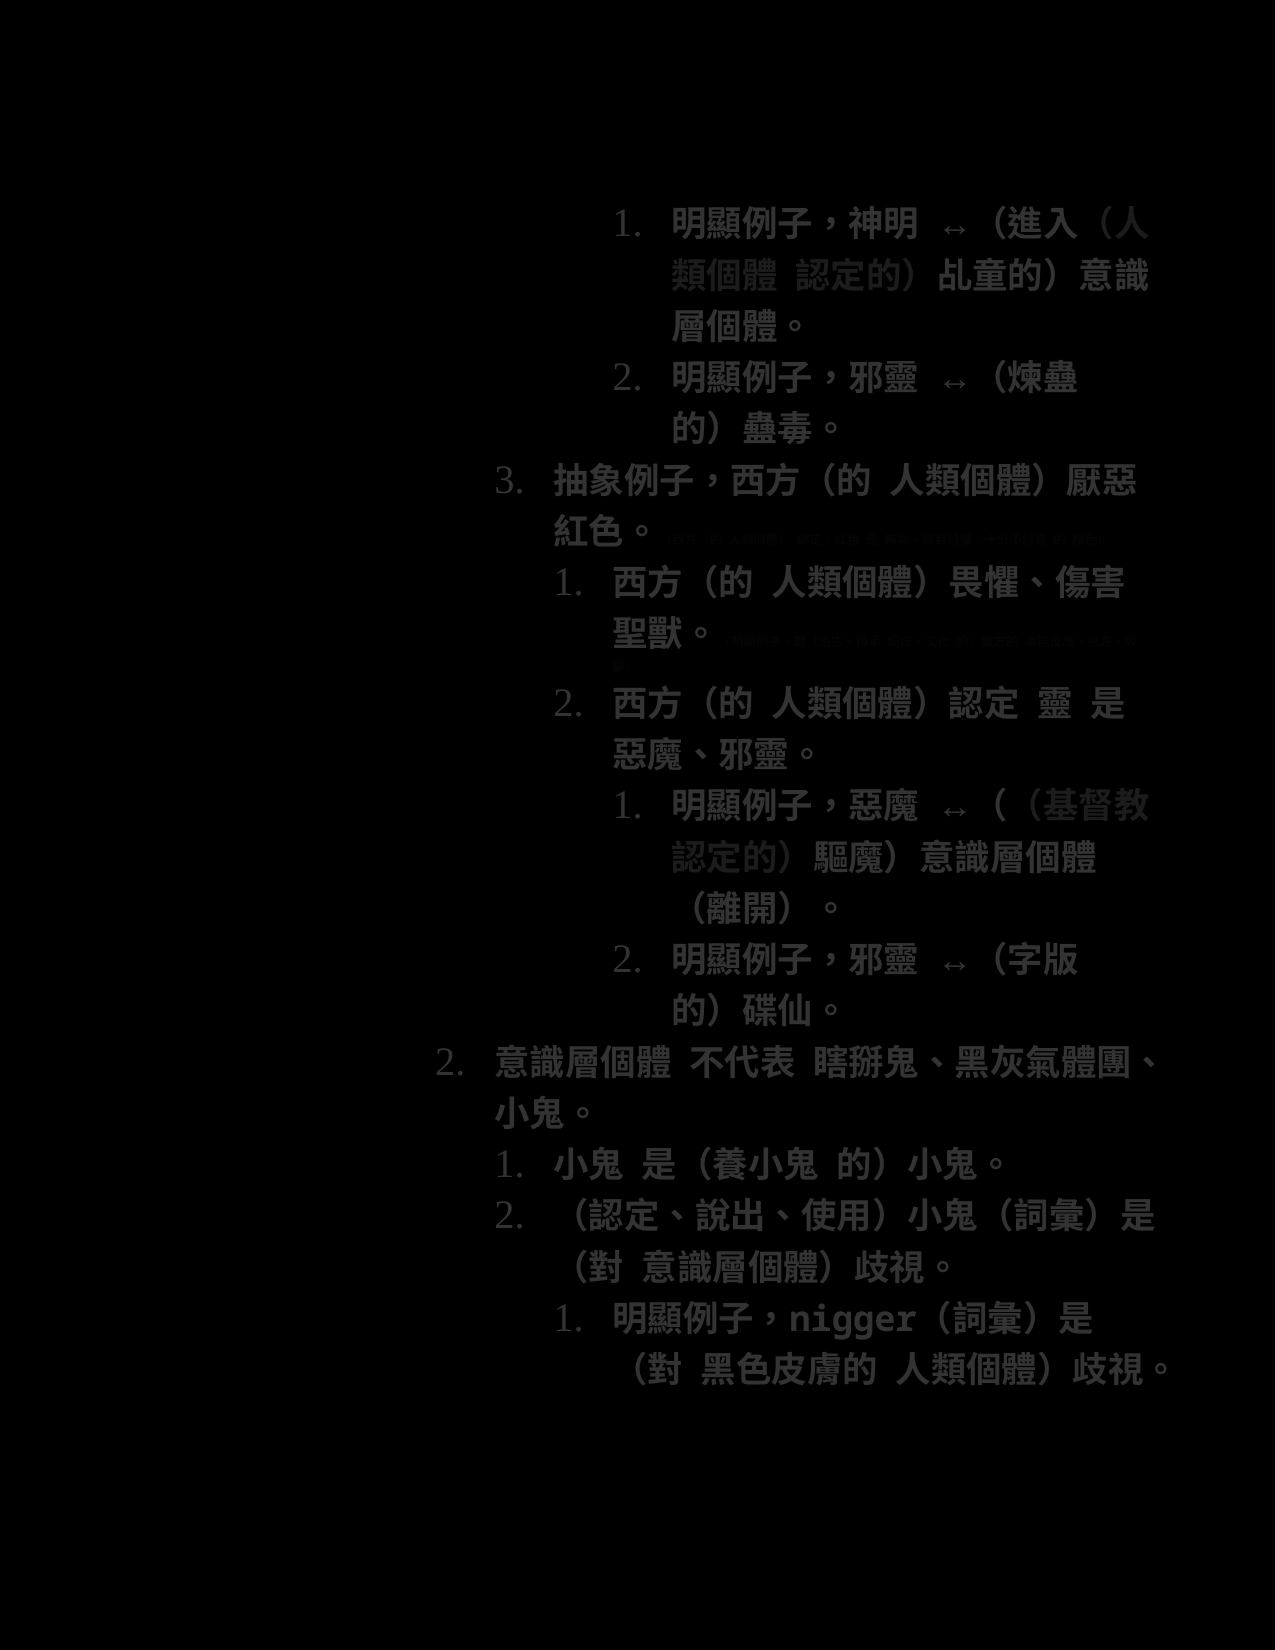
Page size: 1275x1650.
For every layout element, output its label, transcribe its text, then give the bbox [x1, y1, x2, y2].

list 抽象例子，西方（的 人類個體）厭惡 紅色。（西方（的 人類個體） 認定，紅色 是 晦氣、感到恐懼、十分不討喜 的 顏色） [494, 452, 1157, 554]
list 西方（的 人類個體）認定 靈 是 惡魔、邪靈。 [553, 675, 1157, 778]
list 明顯例子，神明 ↔（進入（人類個體 認定的）乩童的）意識層個體。 [612, 196, 1157, 349]
list 明顯例子，邪靈 ↔（字版 的）碟仙。 [612, 931, 1157, 1034]
list 明顯例子，惡魔 ↔（（基督教 認定的）驅魔）意識層個體（離開）。 [612, 778, 1157, 931]
list 小鬼 是（養小鬼 的）小鬼。 [494, 1136, 1157, 1188]
list 西方（的 人類個體）畏懼、傷害 聖獸。（明顯例子，對（遠古、傳承 記憶、文化 的）敵方的 本能反應，逃跑、攻擊） [553, 554, 1157, 675]
list （認定、說出、使用）小鬼（詞彙）是（對 意識層個體）歧視。 [494, 1188, 1157, 1290]
list 明顯例子，nigger（詞彙）是（對 黑色皮膚的 人類個體）歧視。 [553, 1290, 1157, 1393]
list 意識層個體 不代表 瞎掰鬼、黑灰氣體團、小鬼。 [435, 1034, 1157, 1136]
list 明顯例子，邪靈 ↔（煉蠱 的）蠱毒。 [612, 349, 1157, 452]
